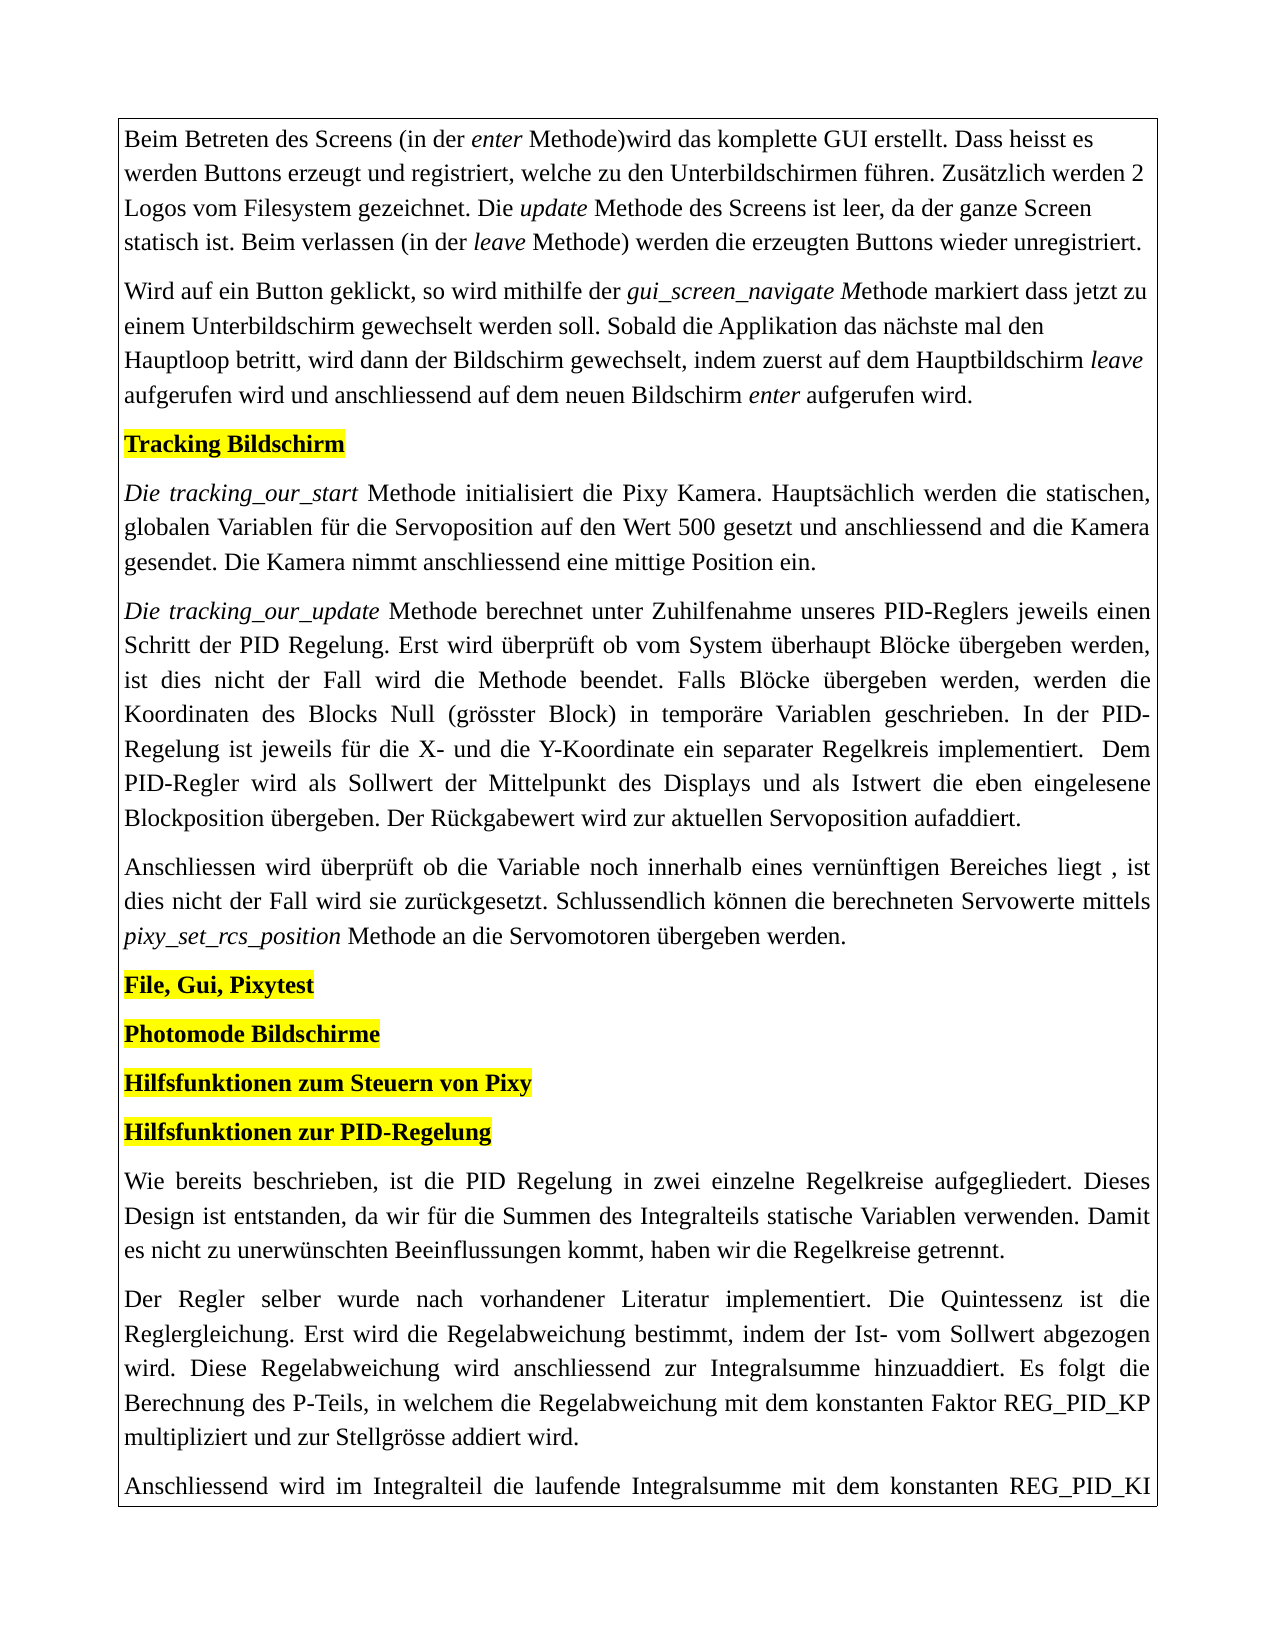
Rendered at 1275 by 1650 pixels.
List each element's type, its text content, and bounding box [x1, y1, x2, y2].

table_cell Beim Betreten des Screens (in der enter Methode)wird das komplette GUI erstellt. Dass heisst es werden Buttons erzeugt und registriert, welche zu den Unterbildschirmen führen. Zusätzlich werden 2 Logos vom Filesystem gezeichnet. Die update Methode des Screens ist leer, da der ganze Screen statisch ist. Beim verlassen (in der leave Methode) werden die erzeugten Buttons wieder unregistriert. Wird auf ein Button geklickt, so wird mithilfe der gui_screen_navigate Methode markiert dass jetzt zu einem Unterbildschirm gewechselt werden soll. Sobald die Applikation das nächste mal den Hauptloop betritt, wird dann der Bildschirm gewechselt, indem zuerst auf dem Hauptbildschirm leave aufgerufen wird und anschliessend auf dem neuen Bildschirm enter aufgerufen wird. Tracking Bildschirm Die tracking_our_start Methode initialisiert die Pixy Kamera. Hauptsächlich werden die statischen, globalen Variablen für die Servoposition auf den Wert 500 gesetzt und anschliessend and die Kamera gesendet. Die Kamera nimmt anschliessend eine mittige Position ein. Die tracking_our_update Methode berechnet unter Zuhilfenahme unseres PID-Reglers jeweils einen Schritt der PID Regelung. Erst wird überprüft ob vom System überhaupt Blöcke übergeben werden, ist dies nicht der Fall wird die Methode beendet. Falls Blöcke übergeben werden, werden die Koordinaten des Blocks Null (grösster Block) in temporäre Variablen geschrieben. In der PID-Regelung ist jeweils für die X- und die Y-Koordinate ein separater Regelkreis implementiert. Dem PID-Regler wird als Sollwert der Mittelpunkt des Displays und als Istwert die eben eingelesene Blockposition übergeben. Der Rückgabewert wird zur aktuellen Servoposition aufaddiert. Anschliessen wird überprüft ob die Variable noch innerhalb eines vernünftigen Bereiches liegt , ist dies nicht der Fall wird sie zurückgesetzt. Schlussendlich können die berechneten Servowerte mittels pixy_set_rcs_position Methode an die Servomotoren übergeben werden. File, Gui, Pixytest Photomode Bildschirme Hilfsfunktionen zum Steuern von Pixy Hilfsfunktionen zur PID-Regelung Wie bereits beschrieben, ist die PID Regelung in zwei einzelne Regelkreise aufgegliedert. Dieses Design ist entstanden, da wir für die Summen des Integralteils statische Variablen verwenden. Damit es nicht zu unerwünschten Beeinflussungen kommt, haben wir die Regelkreise getrennt. Der Regler selber wurde nach vorhandener Literatur implementiert. Die Quintessenz ist die Reglergleichung. Erst wird die Regelabweichung bestimmt, indem der Ist- vom Sollwert abgezogen wird. Diese Regelabweichung wird anschliessend zur Integralsumme hinzuaddiert. Es folgt die Berechnung des P-Teils, in welchem die Regelabweichung mit dem konstanten Faktor REG_PID_KP multipliziert und zur Stellgrösse addiert wird. Anschliessend wird im Integralteil die laufende Integralsumme mit dem konstanten REG_PID_KI [119, 119, 1157, 1506]
